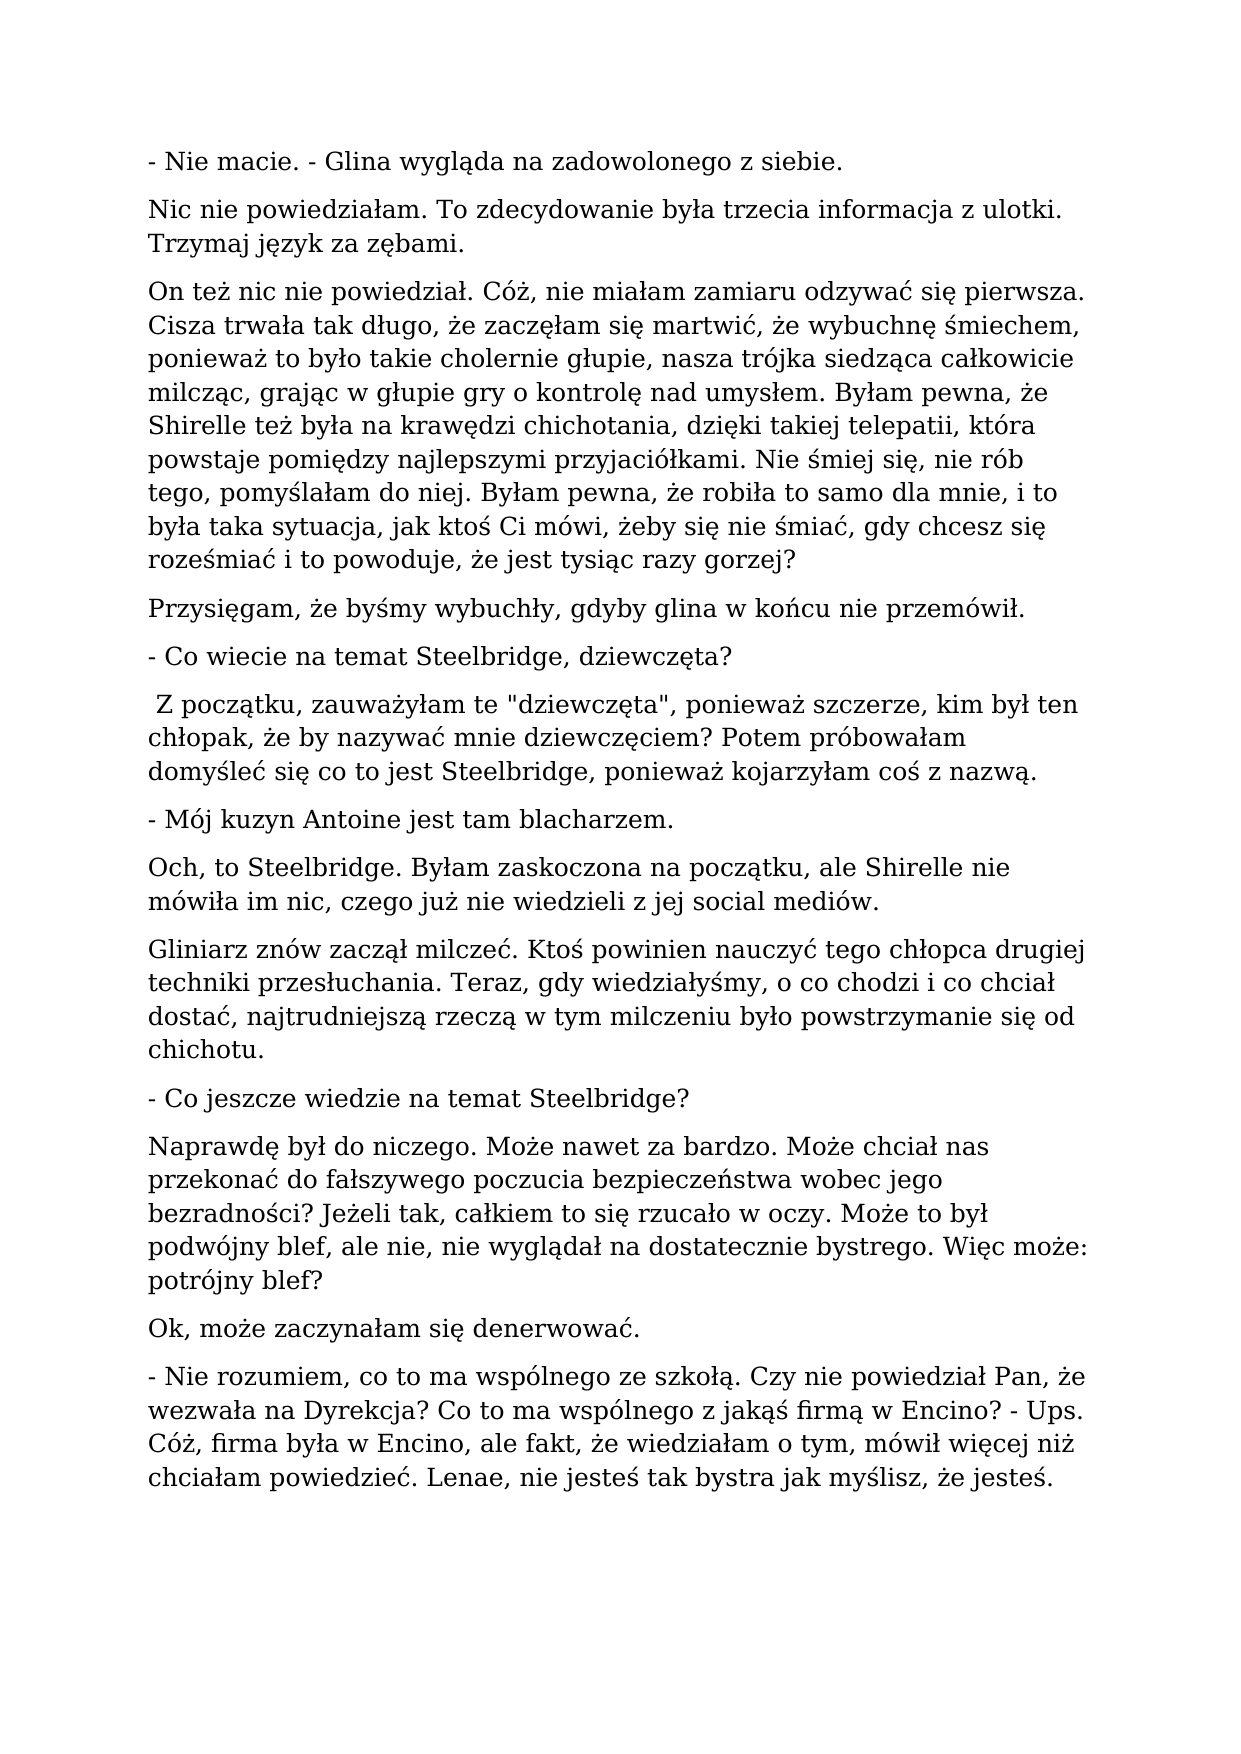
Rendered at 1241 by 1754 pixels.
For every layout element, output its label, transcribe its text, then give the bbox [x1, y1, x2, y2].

text - Mój kuzyn Antoine jest tam blacharzem. [148, 805, 1093, 834]
text - Nie macie. - Glina wygląda na zadowolonego z siebie. [148, 148, 1093, 177]
text Och, to Steelbridge. Byłam zaskoczona na początku, ale Shirelle nie mówiła im nic, czego już nie wiedzieli z jej social mediów. [148, 853, 1093, 916]
text On też nic nie powiedział. Cóż, nie miałam zamiaru odzywać się pierwsza. Cisza trwała tak długo, że zaczęłam się martwić, że wybuchnę śmiechem, ponieważ to było takie cholernie głupie, nasza trójka siedząca całkowicie milcząc, grając w głupie gry o kontrolę nad umysłem. Byłam pewna, że Shirelle też była na krawędzi chichotania, dzięki takiej telepatii, która powstaje pomiędzy najlepszymi przyjaciółkami. Nie śmiej się, nie rób tego, pomyślałam do niej. Byłam pewna, że robiła to samo dla mnie, i to była taka sytuacja, jak ktoś Ci mówi, żeby się nie śmiać, gdy chcesz się roześmiać i to powoduje, że jest tysiąc razy gorzej? [148, 277, 1093, 575]
text Naprawdę był do niczego. Może nawet za bardzo. Może chciał nas przekonać do fałszywego poczucia bezpieczeństwa wobec jego bezradności? Jeżeli tak, całkiem to się rzucało w oczy. Może to był podwójny blef, ale nie, nie wyglądał na dostatecznie bystrego. Więc może: potrójny blef? [148, 1132, 1093, 1295]
text Przysięgam, że byśmy wybuchły, gdyby glina w końcu nie przemówił. [148, 594, 1093, 623]
text Nic nie powiedziałam. To zdecydowanie była trzecia informacja z ulotki. Trzymaj język za zębami. [148, 196, 1093, 258]
text Ok, może zaczynałam się denerwować. [148, 1314, 1093, 1343]
text - Co wiecie na temat Steelbridge, dziewczęta? [148, 642, 1093, 671]
text Gliniarz znów zaczął milczeć. Ktoś powinien nauczyć tego chłopca drugiej techniki przesłuchania. Teraz, gdy wiedziałyśmy, o co chodzi i co chciał dostać, najtrudniejszą rzeczą w tym milczeniu było powstrzymanie się od chichotu. [148, 935, 1093, 1065]
text Z początku, zauważyłam te "dziewczęta", ponieważ szczerze, kim był ten chłopak, że by nazywać mnie dziewczęciem? Potem próbowałam domyśleć się co to jest Steelbridge, ponieważ kojarzyłam coś z nazwą. [148, 690, 1093, 786]
text - Co jeszcze wiedzie na temat Steelbridge? [148, 1084, 1093, 1113]
text - Nie rozumiem, co to ma wspólnego ze szkołą. Czy nie powiedział Pan, że wezwała na Dyrekcja? Co to ma wspólnego z jakąś firmą w Encino? - Ups. Cóż, firma była w Encino, ale fakt, że wiedziałam o tym, mówił więcej niż chciałam powiedzieć. Lenae, nie jesteś tak bystra jak myślisz, że jesteś. [148, 1362, 1093, 1492]
